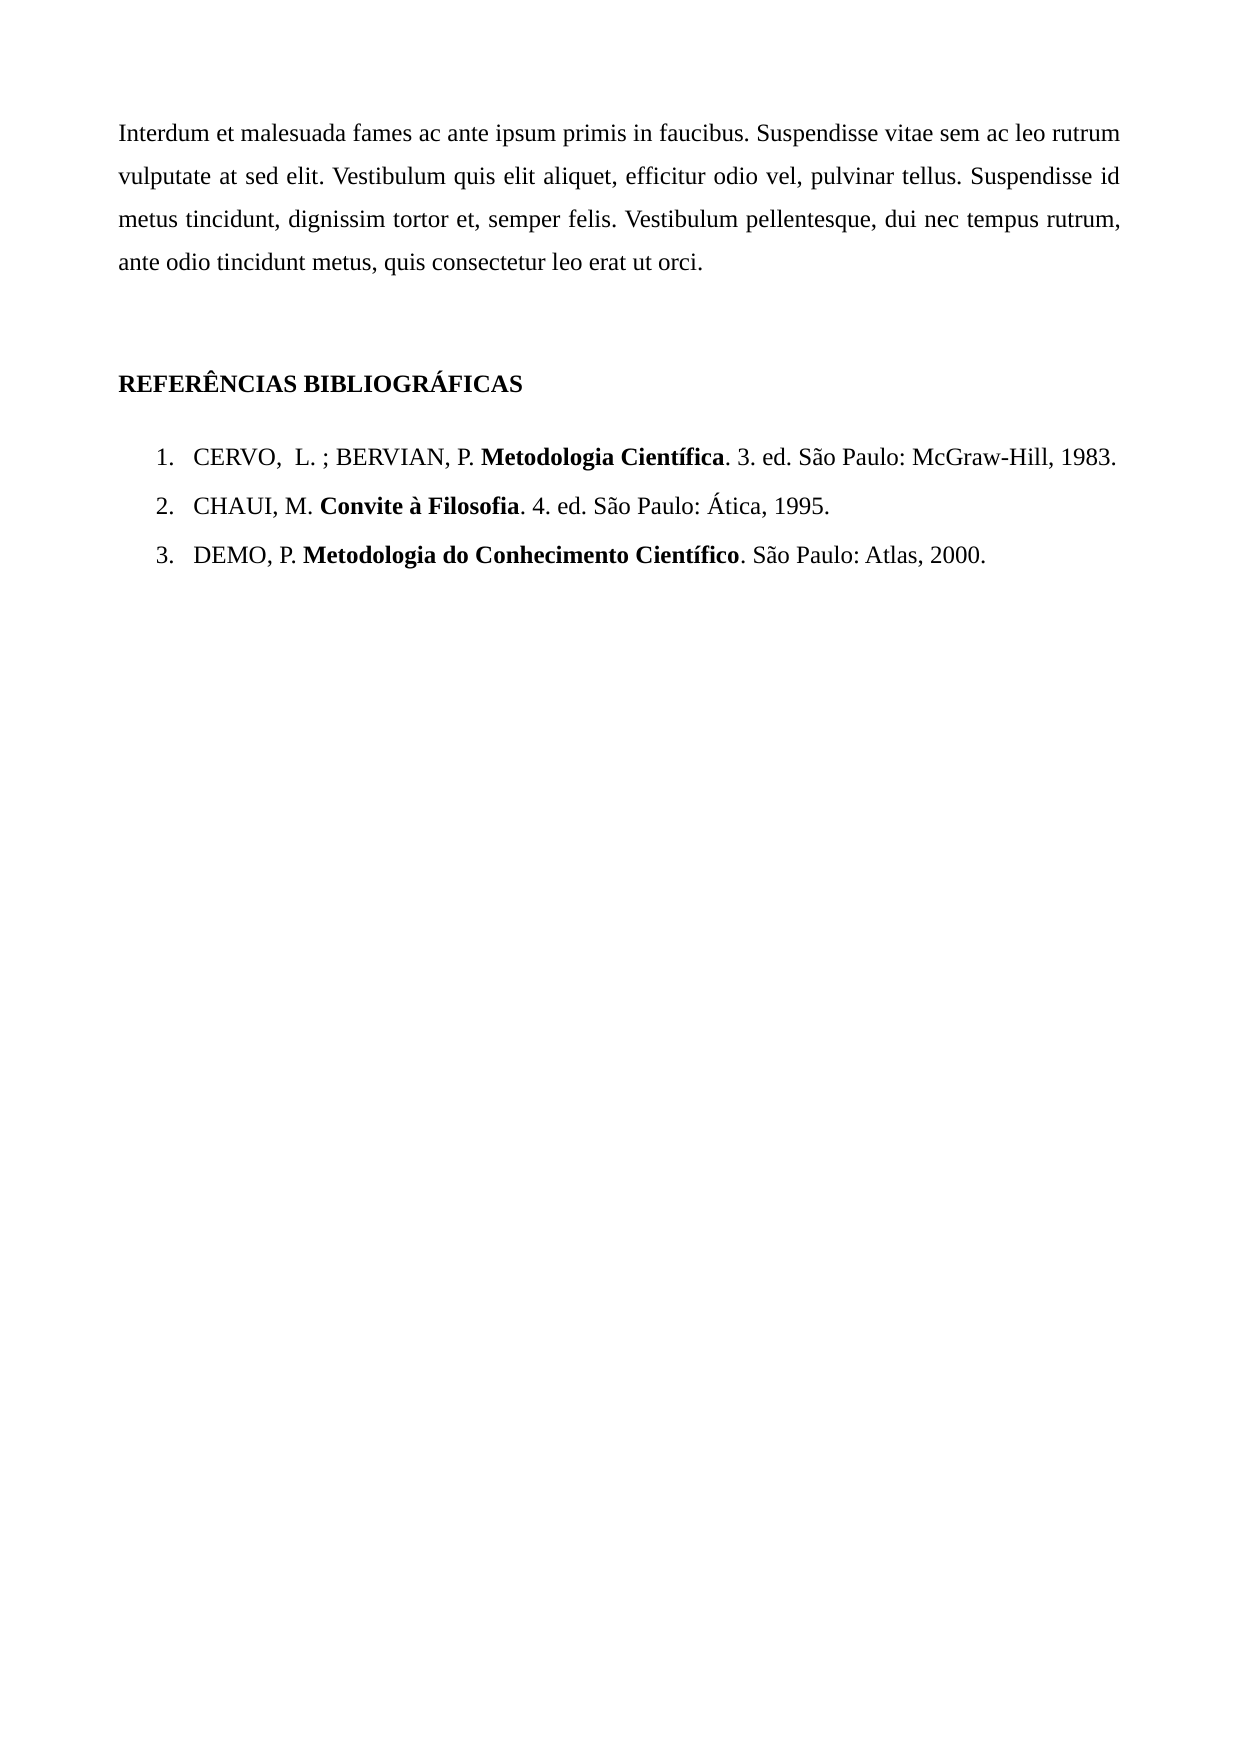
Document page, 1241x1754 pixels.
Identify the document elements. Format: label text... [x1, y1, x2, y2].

list CHAUI, M. Convite à Filosofia. 4. ed. São Paulo: Ática, 1995. [156, 491, 1122, 520]
list DEMO, P. Metodologia do Conhecimento Científico. São Paulo: Atlas, 2000. [156, 540, 1122, 569]
subtitle REFERÊNCIAS BIBLIOGRÁFICAS [118, 369, 1122, 398]
list CERVO, L. ; BERVIAN, P. Metodologia Científica. 3. ed. São Paulo: McGraw-Hill, 1983. [156, 442, 1122, 471]
text Interdum et malesuada fames ac ante ipsum primis in faucibus. Suspendisse vitae sem ac leo rutrum vulputate at sed elit. Vestibulum quis elit aliquet, efficitur odio vel, pulvinar tellus. Suspendisse id metus tincidunt, dignissim tortor et, semper felis. Vestibulum pellentesque, dui nec tempus rutrum, ante odio tincidunt metus, quis consectetur leo erat ut orci. [118, 118, 1122, 276]
